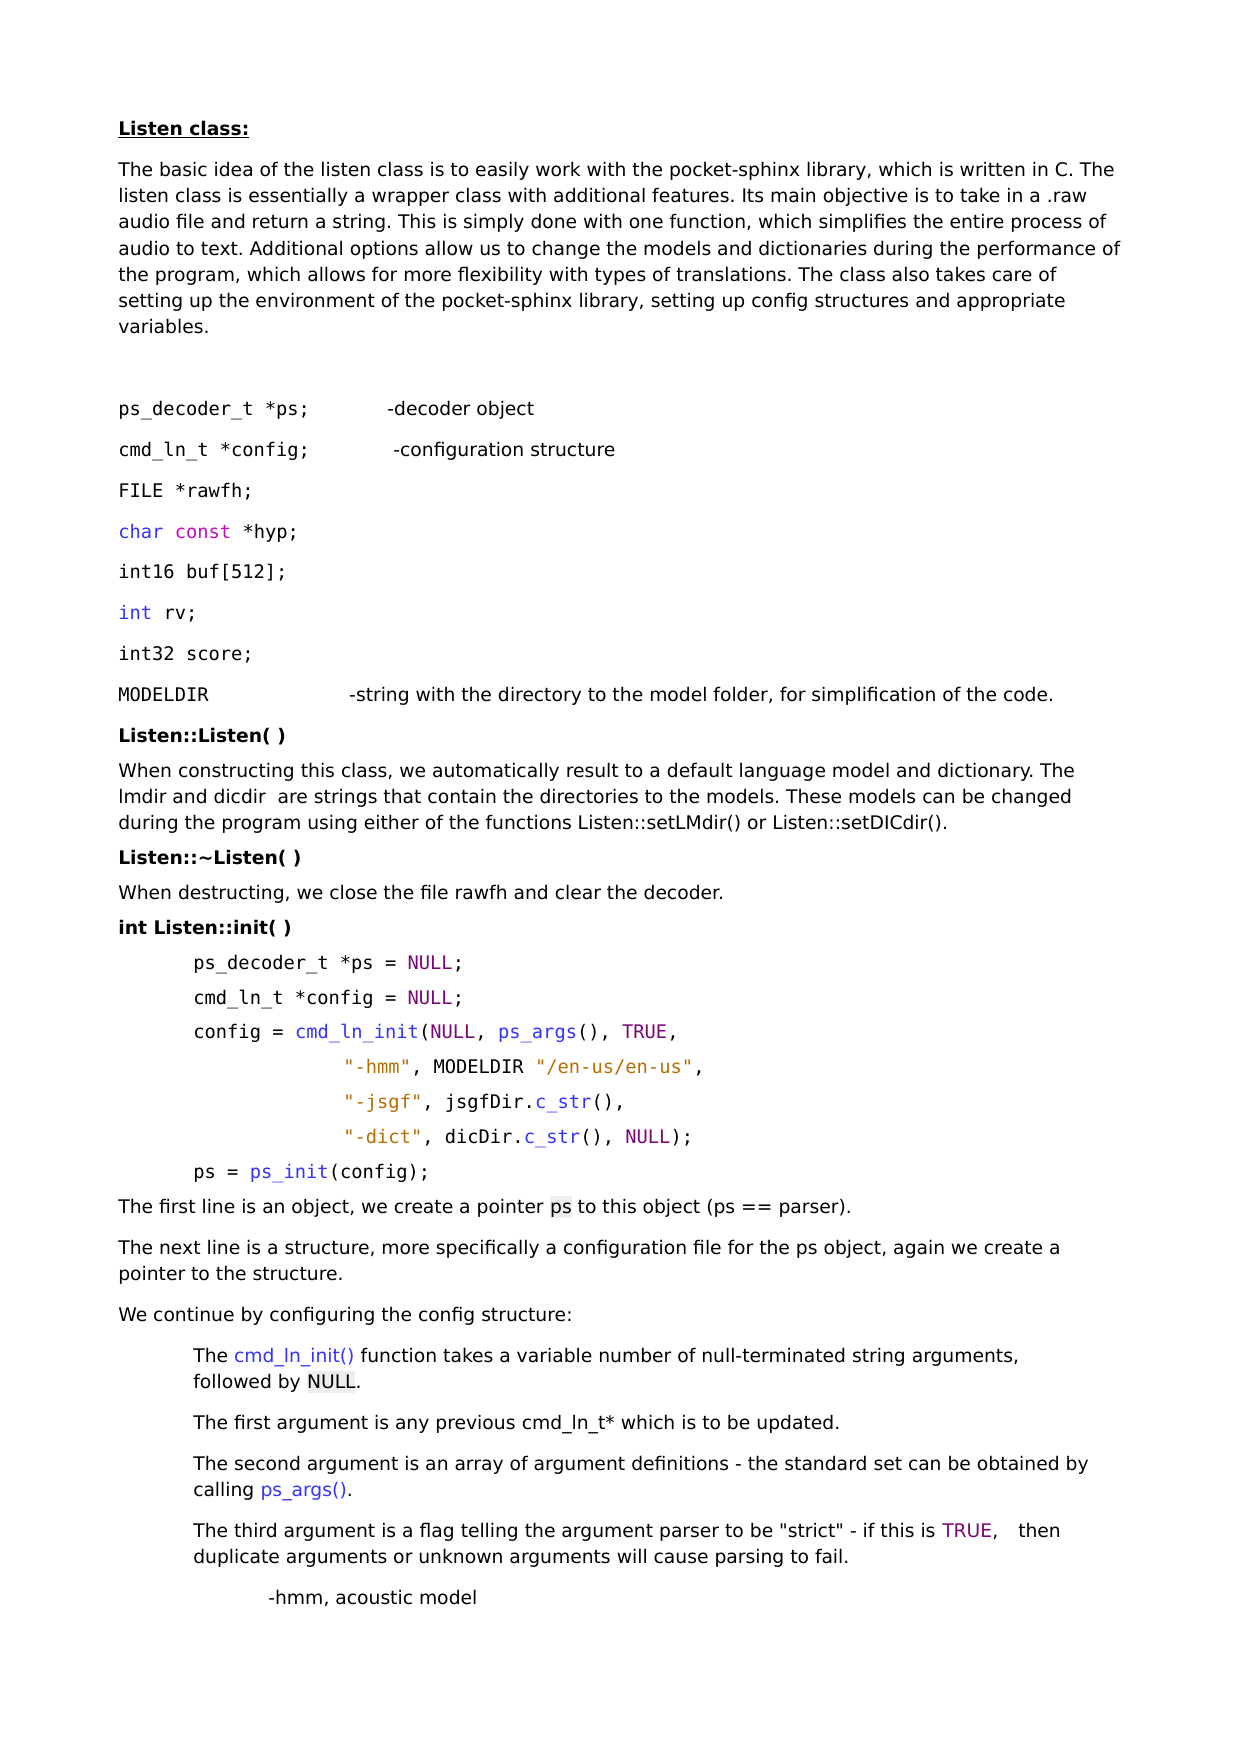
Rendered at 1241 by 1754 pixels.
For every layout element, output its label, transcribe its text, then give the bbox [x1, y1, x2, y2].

text When constructing this class, we automatically result to a default language model and dictionary. The lmdir and dicdir are strings that contain the directories to the models. These models can be changed during the program using either of the functions Listen::setLMdir() or Listen::setDICdir(). [118, 760, 1122, 834]
text The cmd_ln_init() function takes a variable number of null-terminated string arguments, followed by NULL. [118, 1345, 1122, 1393]
text ps = ps_init(config); [118, 1161, 1122, 1183]
text We continue by configuring the config structure: [118, 1304, 1122, 1326]
text Listen class: [118, 118, 1122, 140]
text "-jsgf", jsgfDir.c_str(), [118, 1091, 1122, 1113]
text ps_decoder_t *ps; -decoder object [118, 398, 1122, 420]
text int Listen::init( ) [118, 917, 1122, 939]
text The third argument is a flag telling the argument parser to be "strict" - if this is TRUE, then duplicate arguments or unknown arguments will cause parsing to fail. [118, 1520, 1122, 1568]
text The next line is a structure, more specifically a configuration file for the ps object, again we create a pointer to the structure. [118, 1237, 1122, 1285]
text config = cmd_ln_init(NULL, ps_args(), TRUE, [118, 1022, 1122, 1043]
text When destructing, we close the file rawfh and clear the decoder. [118, 882, 1122, 904]
text cmd_ln_t *config = NULL; [118, 987, 1122, 1008]
text -hmm, acoustic model [118, 1587, 1122, 1609]
text FILE *rawfh; [118, 480, 1122, 502]
text int32 score; [118, 643, 1122, 665]
text cmd_ln_t *config; -configuration structure [118, 439, 1122, 461]
text Listen::Listen( ) [118, 725, 1122, 747]
text char const *hyp; [118, 521, 1122, 542]
text int16 buf[512]; [118, 561, 1122, 583]
text int rv; [118, 602, 1122, 624]
text The second argument is an array of argument definitions - the standard set can be obtained by calling ps_args(). [118, 1453, 1122, 1501]
text The first line is an object, we create a pointer ps to this object (ps == parser). [118, 1196, 1122, 1218]
text "-dict", dicDir.c_str(), NULL); [118, 1126, 1122, 1148]
text "-hmm", MODELDIR "/en-us/en-us", [118, 1056, 1122, 1078]
text ps_decoder_t *ps = NULL; [118, 952, 1122, 974]
text MODELDIR -string with the directory to the model folder, for simplification of the code. [118, 684, 1122, 706]
text The first argument is any previous cmd_ln_t* which is to be updated. [118, 1412, 1122, 1434]
text Listen::~Listen( ) [118, 847, 1122, 869]
text The basic idea of the listen class is to easily work with the pocket-sphinx library, which is written in C. The listen class is essentially a wrapper class with additional features. Its main objective is to take in a .raw audio file and return a string. This is simply done with one function, which simplifies the entire process of audio to text. Additional options allow us to change the models and dictionaries during the performance of the program, which allows for more flexibility with types of translations. The class also takes care of setting up the environment of the pocket-sphinx library, setting up config structures and appropriate variables. [118, 159, 1122, 338]
